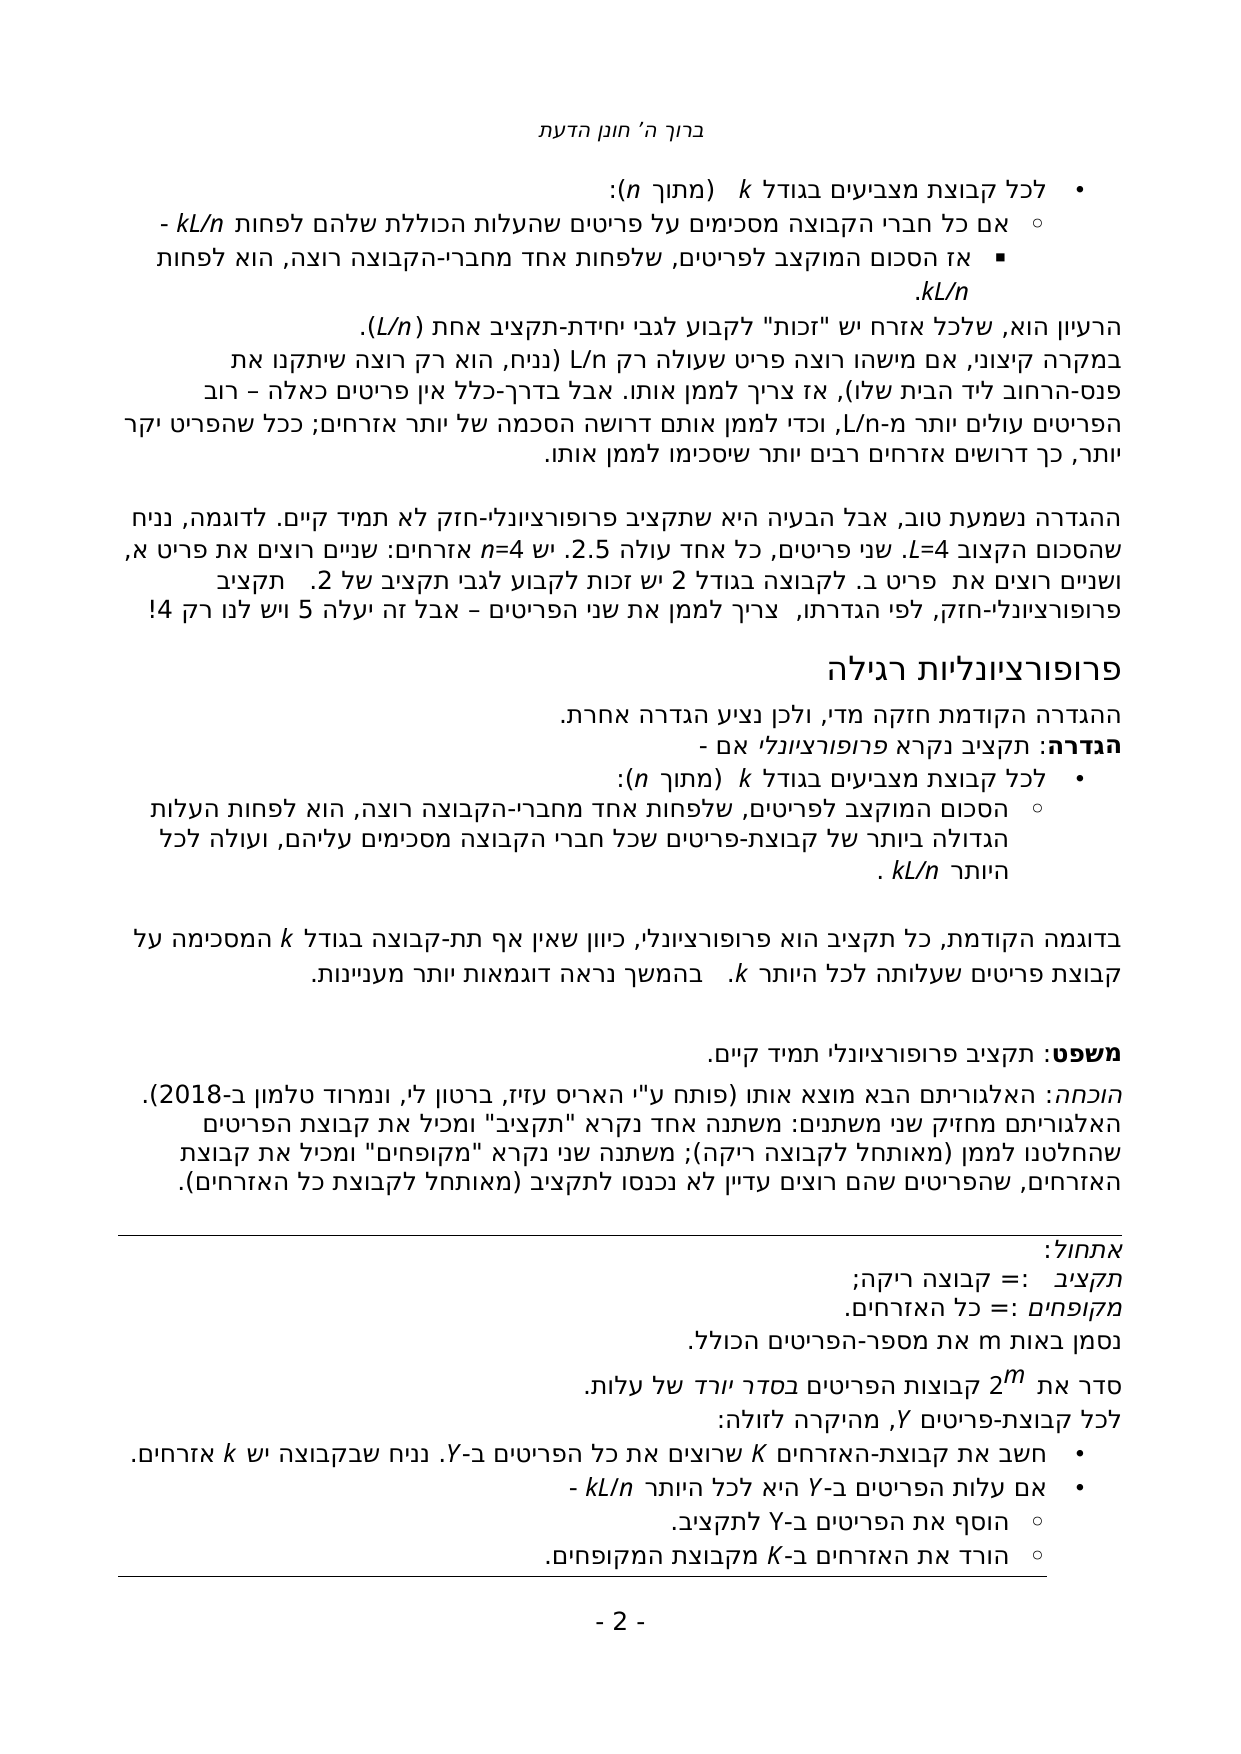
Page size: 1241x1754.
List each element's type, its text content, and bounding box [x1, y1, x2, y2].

list חשב את קבוצת-האזרחים K שרוצים את כל הפריטים ב-Y. נניח שבקבוצה יש k אזרחים. [118, 1435, 1084, 1469]
text הגדרה: תקציב נקרא פרופורציונלי אם - [118, 731, 1122, 761]
text נסמן באות m את מספר-הפריטים הכולל. [118, 1323, 1122, 1357]
text מקופחים := כל האזרחים. [118, 1293, 1122, 1323]
list לכל קבוצת מצביעים בגודל k (מתוך n): [118, 172, 1084, 206]
subtitle פרופורציונליות רגילה [118, 649, 1122, 688]
list אם כל חברי הקבוצה מסכימים על פריטים שהעלות הכוללת שלהם לפחות kL/n - [118, 206, 1047, 240]
text סדר את 2m קבוצות הפריטים בסדר יורד של עלות. [118, 1357, 1122, 1401]
list הסכום המוקצב לפריטים, שלפחות אחד מחברי-הקבוצה רוצה, הוא לפחות העלות הגדולה ביותר של קבוצת-פריטים שכל חברי הקבוצה מסכימים עליהם, ועולה לכל היותר kL/n . [118, 795, 1047, 887]
text במקרה קיצוני, אם מישהו רוצה פריט שעולה רק L/n (נניח, הוא רק רוצה שיתקנו את פנס-הרחוב ליד הבית שלו), אז צריך לממן אותו. אבל בדרך-כלל אין פריטים כאלה – רוב הפריטים עולים יותר מ-L/n, וכדי לממן אותם דרושה הסכמה של יותר אזרחים; ככל שהפריט יקר יותר, כך דרושים אזרחים רבים יותר שיסכימו לממן אותו. [118, 342, 1122, 469]
text ההגדרה נשמעת טוב, אבל הבעיה היא שתקציב פרופורציונלי-חזק לא תמיד קיים. לדוגמה, נניח שהסכום הקצוב L=4. שני פריטים, כל אחד עולה 2.5. יש n=4 אזרחים: שניים רוצים את פריט א, ושניים רוצים את פריט ב. לקבוצה בגודל 2 יש זכות לקבוע לגבי תקציב של 2. תקציב פרופורציונלי-חזק, לפי הגדרתו, צריך לממן את שני הפריטים – אבל זה יעלה 5 ויש לנו רק 4! [118, 503, 1122, 624]
list אז הסכום המוקצב לפריטים, שלפחות אחד מחברי-הקבוצה רוצה, הוא לפחות kL/n. [118, 240, 1009, 308]
text בדוגמה הקודמת, כל תקציב הוא פרופורציונלי, כיוון שאין אף תת-קבוצה בגודל k המסכימה על קבוצת פריטים שעלותה לכל היותר k. בהמשך נראה דוגמאות יותר מעניינות. [118, 921, 1122, 989]
list אם עלות הפריטים ב-Y היא לכל היותר kL/n - [118, 1469, 1084, 1503]
text לכל קבוצת-פריטים Y, מהיקרה לזולה: [118, 1401, 1122, 1435]
text משפט: תקציב פרופורציונלי תמיד קיים. [118, 1038, 1122, 1068]
text תקציב := קבוצה ריקה; [118, 1264, 1122, 1293]
text הרעיון הוא, שלכל אזרח יש "זכות" לקבוע לגבי יחידת-תקציב אחת (L/n). [118, 308, 1122, 342]
text ההגדרה הקודמת חזקה מדי, ולכן נציע הגדרה אחרת. [118, 701, 1122, 731]
text אתחול: [118, 1236, 1122, 1264]
list הוסף את הפריטים ב-Y לתקציב. [118, 1503, 1047, 1538]
text הוכחה: האלגוריתם הבא מוצא אותו (פותח ע"י האריס עזיז, ברטון לי, ונמרוד טלמון ב-2018). האלגוריתם מחזיק שני משתנים: משתנה אחד נקרא "תקציב" ומכיל את קבוצת הפריטים שהחלטנו לממן (מאותחל לקבוצה ריקה); משתנה שני נקרא "מקופחים" ומכיל את קבוצת האזרחים, שהפריטים שהם רוצים עדיין לא נכנסו לתקציב (מאותחל לקבוצת כל האזרחים). [118, 1080, 1122, 1197]
list לכל קבוצת מצביעים בגודל k (מתוך n): [118, 761, 1084, 795]
list הורד את האזרחים ב-K מקבוצת המקופחים. [118, 1538, 1047, 1576]
